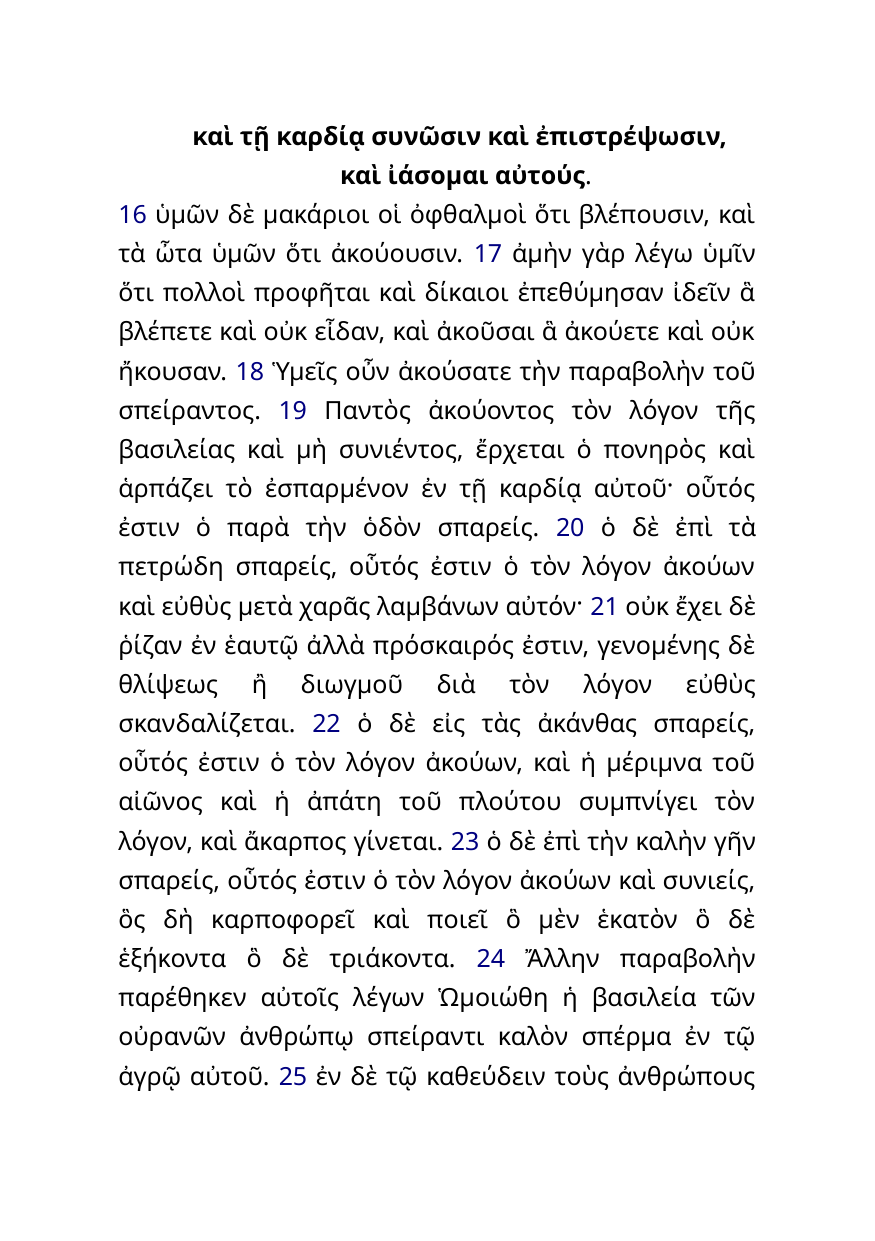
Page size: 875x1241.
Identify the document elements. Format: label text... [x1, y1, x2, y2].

text καὶ ἰάσομαι αὐτούς. [118, 157, 756, 191]
text 16 ὑμῶν δὲ μακάριοι οἱ ὀφθαλμοὶ ὅτι βλέπουσιν, καὶ τὰ ὦτα ὑμῶν ὅτι ἀκούουσιν. 17 ἀμὴν γὰρ λέγω ὑμῖν ὅτι πολλοὶ προφῆται καὶ δίκαιοι ἐπεθύμησαν ἰδεῖν ἃ βλέπετε καὶ οὐκ εἶδαν, καὶ ἀκοῦσαι ἃ ἀκούετε καὶ οὐκ ἤκουσαν. 18 Ὑμεῖς οὖν ἀκούσατε τὴν παραβολὴν τοῦ σπείραντος. 19 Παντὸς ἀκούοντος τὸν λόγον τῆς βασιλείας καὶ μὴ συνιέντος, ἔρχεται ὁ πονηρὸς καὶ ἁρπάζει τὸ ἐσπαρμένον ἐν τῇ καρδίᾳ αὐτοῦ· οὗτός ἐστιν ὁ παρὰ τὴν ὁδὸν σπαρείς. 20 ὁ δὲ ἐπὶ τὰ πετρώδη σπαρείς, οὗτός ἐστιν ὁ τὸν λόγον ἀκούων καὶ εὐθὺς μετὰ χαρᾶς λαμβάνων αὐτόν· 21 οὐκ ἔχει δὲ ῥίζαν ἐν ἑαυτῷ ἀλλὰ πρόσκαιρός ἐστιν, γενομένης δὲ θλίψεως ἢ διωγμοῦ διὰ τὸν λόγον εὐθὺς σκανδαλίζεται. 22 ὁ δὲ εἰς τὰς ἀκάνθας σπαρείς, οὗτός ἐστιν ὁ τὸν λόγον ἀκούων, καὶ ἡ μέριμνα τοῦ αἰῶνος καὶ ἡ ἀπάτη τοῦ πλούτου συμπνίγει τὸν λόγον, καὶ ἄκαρπος γίνεται. 23 ὁ δὲ ἐπὶ τὴν καλὴν γῆν σπαρείς, οὗτός ἐστιν ὁ τὸν λόγον ἀκούων καὶ συνιείς, ὃς δὴ καρποφορεῖ καὶ ποιεῖ ὃ μὲν ἑκατὸν ὃ δὲ ἑξήκοντα ὃ δὲ τριάκοντα. 24 Ἄλλην παραβολὴν παρέθηκεν αὐτοῖς λέγων Ὡμοιώθη ἡ βασιλεία τῶν οὐρανῶν ἀνθρώπῳ σπείραντι καλὸν σπέρμα ἐν τῷ ἀγρῷ αὐτοῦ. 25 ἐν δὲ τῷ καθεύδειν τοὺς ἀνθρώπους [118, 196, 756, 1092]
text καὶ τῇ καρδίᾳ συνῶσιν καὶ ἐπιστρέψωσιν, [118, 118, 756, 152]
